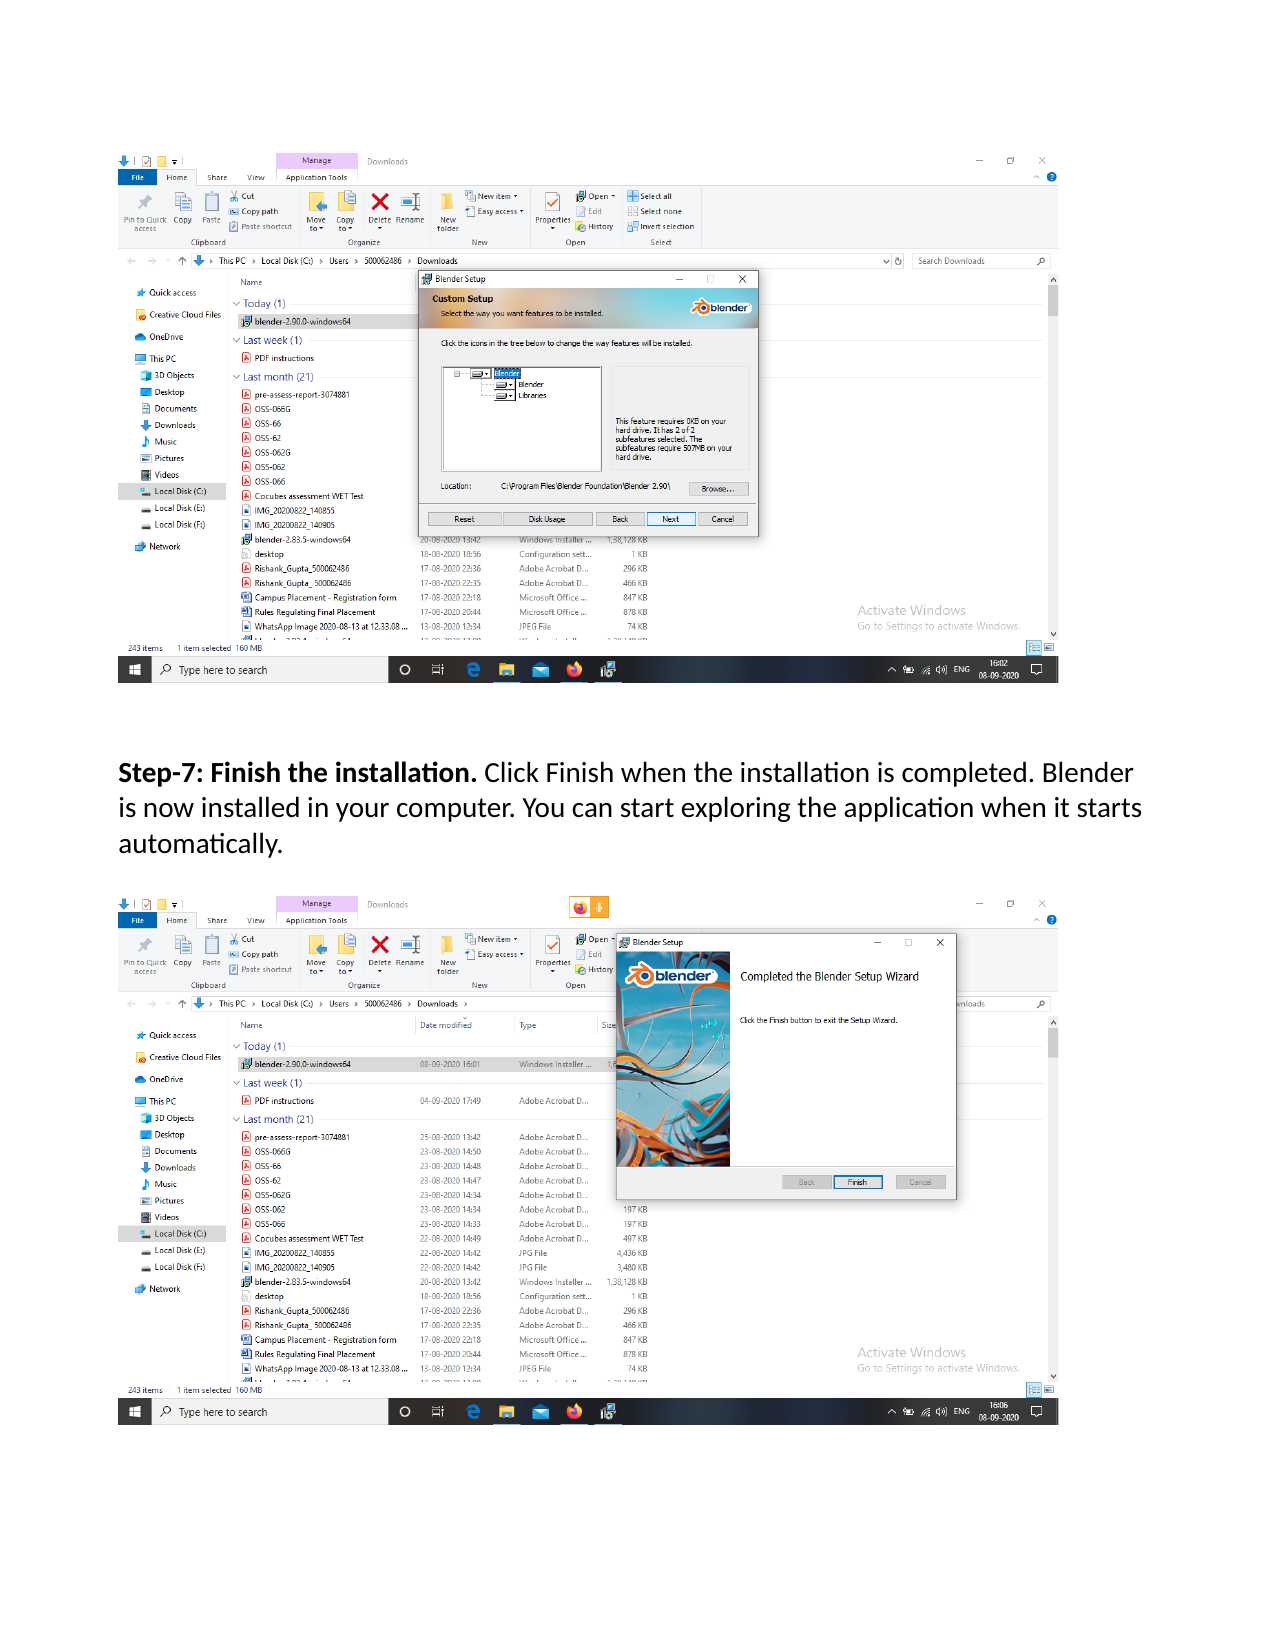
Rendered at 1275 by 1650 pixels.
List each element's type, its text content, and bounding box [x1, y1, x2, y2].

picture [118, 153, 1059, 683]
picture [118, 896, 1059, 1425]
text Step-7: Finish the installation. Click Finish when the installation is completed. Blender is now installed in your computer. You can start exploring the application when it starts automatically. [118, 754, 1157, 861]
